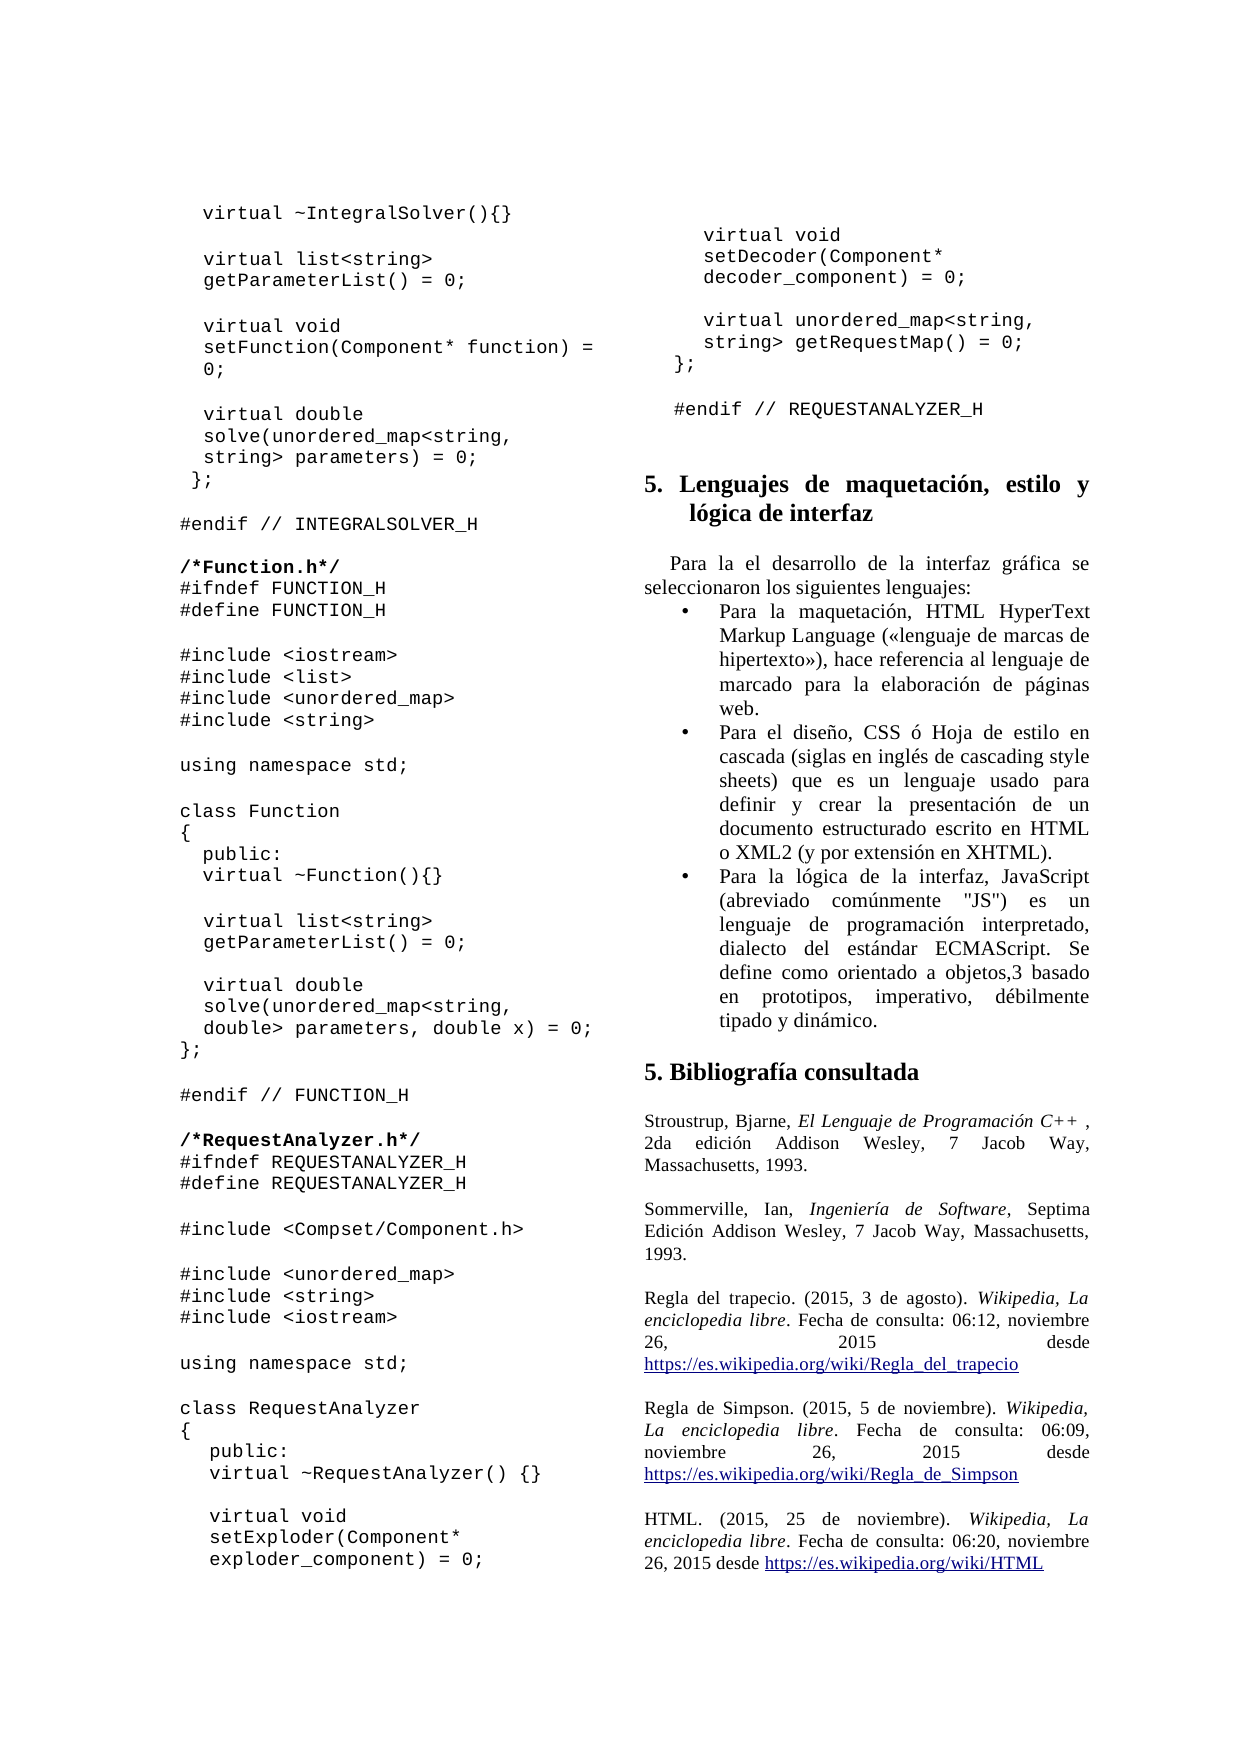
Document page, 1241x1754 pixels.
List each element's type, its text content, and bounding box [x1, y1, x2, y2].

text #include <string> [150, 1286, 596, 1308]
subtitle 5. Lenguajes de maquetación, estilo y lógica de interfaz [644, 469, 1090, 527]
text Sommerville, Ian, Ingeniería de Software, Septima Edición Addison Wesley, 7 Jacob Way, Massachusetts, 1993. [644, 1198, 1090, 1264]
text #ifndef REQUESTANALYZER_H [150, 1152, 596, 1174]
text #include <unordered_map> [150, 1265, 596, 1286]
text /*Function.h*/ [150, 557, 596, 579]
list Para la lógica de la interfaz, JavaScript (abreviado comúnmente "JS") es un lenguaje de programación interpretado, dialecto del estándar ECMAScript. Se define como orientado a objetos,3 basado en prototipos, imperativo, débilmente tipado y dinámico. [682, 864, 1090, 1032]
text virtual void setExploder(Component* exploder_component) = 0; [209, 1506, 596, 1570]
text class RequestAnalyzer [150, 1399, 596, 1420]
text HTML. (2015, 25 de noviembre). Wikipedia, La enciclopedia libre. Fecha de consulta: 06:20, noviembre 26, 2015 desde https://es.wikipedia.org/wiki/HTML [644, 1507, 1090, 1573]
text #include <unordered_map> [150, 689, 596, 710]
text virtual list<string> getParameterList() = 0; [203, 911, 596, 954]
text Regla del trapecio. (2015, 3 de agosto). Wikipedia, La enciclopedia libre. Fecha de consulta: 06:12, noviembre 26, 2015 desde https://es.wikipedia.org/wiki/Regla_del_trapecio [644, 1286, 1090, 1374]
text #include <iostream> [150, 646, 596, 667]
text virtual list<string> getParameterList() = 0; [203, 249, 596, 292]
text }; [150, 469, 596, 490]
text Regla de Simpson. (2015, 5 de noviembre). Wikipedia, La enciclopedia libre. Fecha de consulta: 06:09, noviembre 26, 2015 desde https://es.wikipedia.org/wiki/Regla_de_Simpson [644, 1397, 1090, 1485]
text public: [209, 1442, 596, 1463]
text #ifndef FUNCTION_H [150, 579, 596, 600]
text public: [150, 844, 596, 866]
text { [150, 1420, 596, 1442]
text Stroustrup, Bjarne, El Lenguaje de Programación C++ , 2da edición Addison Wesley, 7 Jacob Way, Massachusetts, 1993. [644, 1109, 1090, 1176]
list Para la maquetación, HTML HyperText Markup Language («lenguaje de marcas de hipertexto»), hace referencia al lenguaje de marcado para la elaboración de páginas web. [682, 599, 1090, 719]
text virtual double solve(unordered_map<string, string> parameters) = 0; [203, 404, 596, 469]
text #include <list> [150, 667, 596, 689]
text #include <string> [150, 710, 596, 732]
text { [150, 823, 596, 844]
text #endif // FUNCTION_H [150, 1085, 596, 1107]
text class Function [150, 801, 596, 823]
text virtual ~RequestAnalyzer() {} [209, 1463, 596, 1484]
text virtual void setDecoder(Component* decoder_component) = 0; [703, 225, 1090, 289]
text #endif // INTEGRALSOLVER_H [150, 514, 596, 536]
text #define FUNCTION_H [150, 600, 596, 622]
list Para el diseño, CSS ó Hoja de estilo en cascada (siglas en inglés de cascading style sheets) que es un lenguaje usado para definir y crear la presentación de un documento estructurado escrito en HTML o XML2 (y por extensión en XHTML). [682, 719, 1090, 864]
subtitle 5. Bibliografía consultada [644, 1056, 1090, 1085]
text using namespace std; [150, 756, 596, 777]
text #endif // REQUESTANALYZER_H [644, 399, 1090, 421]
text }; [644, 354, 1090, 375]
text }; [150, 1040, 596, 1061]
text /*RequestAnalyzer.h*/ [150, 1131, 596, 1152]
text #define REQUESTANALYZER_H [150, 1174, 596, 1195]
text virtual double solve(unordered_map<string, double> parameters, double x) = 0; [203, 975, 596, 1040]
text virtual void setFunction(Component* function) = 0; [203, 316, 596, 380]
text virtual unordered_map<string, string> getRequestMap() = 0; [703, 311, 1090, 354]
text virtual ~IntegralSolver(){} [150, 203, 596, 225]
text Para la el desarrollo de la interfaz gráfica se seleccionaron los siguientes lenguajes: [644, 551, 1090, 599]
text #include <iostream> [150, 1308, 596, 1329]
text virtual ~Function(){} [150, 866, 596, 887]
text using namespace std; [150, 1353, 596, 1375]
text #include <Compset/Component.h> [150, 1219, 596, 1241]
